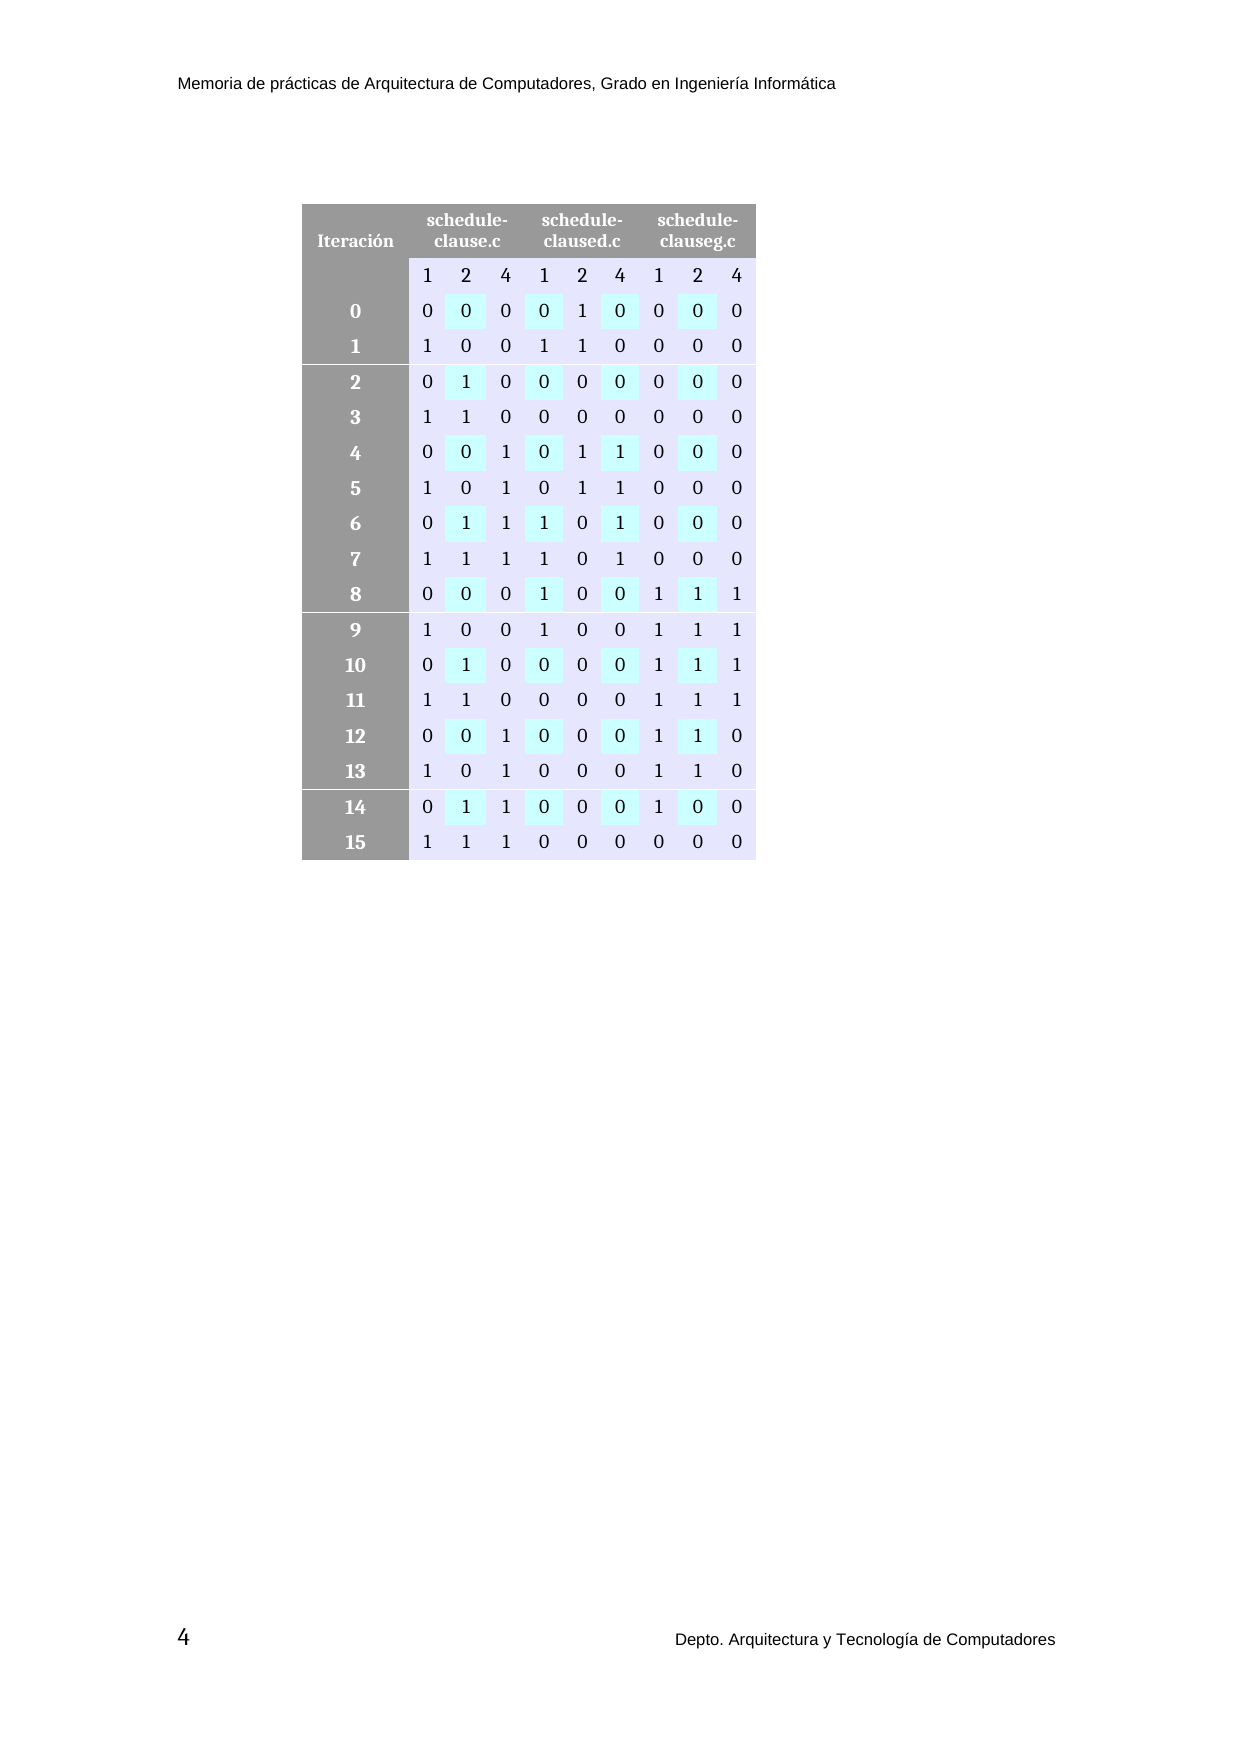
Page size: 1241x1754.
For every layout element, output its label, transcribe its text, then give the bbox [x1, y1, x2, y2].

table_cell 1 [409, 329, 445, 364]
table_cell 0 [525, 471, 563, 506]
table_cell 12 [302, 719, 409, 754]
table_cell 1 [717, 613, 756, 648]
table_cell 0 [563, 613, 601, 648]
table_cell 1 [486, 825, 525, 860]
table_cell 0 [678, 790, 717, 825]
table_cell 1 [678, 613, 717, 648]
table_cell 0 [639, 435, 678, 471]
table_cell 1 [486, 790, 525, 825]
table_cell 1 [639, 648, 678, 683]
table_cell 1 [717, 683, 756, 719]
table_cell 0 [717, 790, 756, 825]
table_cell 0 [445, 329, 486, 364]
table_cell 1 [601, 435, 639, 471]
table_cell 1 [639, 790, 678, 825]
table_cell 0 [409, 506, 445, 542]
table_cell 0 [563, 542, 601, 577]
table_cell 1 [678, 754, 717, 789]
table_cell 1 [717, 577, 756, 612]
table_cell 0 [486, 365, 525, 400]
table_cell 1 [445, 825, 486, 860]
table_cell 3 [302, 400, 409, 435]
table_cell 0 [717, 365, 756, 400]
table_cell 1 [601, 471, 639, 506]
table_cell 1 [601, 542, 639, 577]
table_cell 0 [601, 648, 639, 683]
table_cell 0 [409, 577, 445, 612]
table_cell 1 [445, 683, 486, 719]
table_cell 14 [302, 790, 409, 825]
table_cell 1 [302, 329, 409, 364]
table_cell 15 [302, 825, 409, 860]
table_cell 0 [563, 825, 601, 860]
table_cell 1 [445, 506, 486, 542]
table_cell 1 [409, 613, 445, 648]
table_cell 0 [445, 613, 486, 648]
table_cell 0 [445, 754, 486, 789]
table_cell 0 [525, 435, 563, 471]
table_cell 1 [445, 648, 486, 683]
table_cell 0 [525, 648, 563, 683]
table_cell 0 [601, 613, 639, 648]
table_cell 0 [717, 825, 756, 860]
table_cell 0 [601, 719, 639, 754]
table_cell 0 [525, 790, 563, 825]
table_cell 0 [563, 506, 601, 542]
table_cell 0 [601, 790, 639, 825]
table_cell 1 [445, 400, 486, 435]
table_cell 0 [525, 683, 563, 719]
table_cell 7 [302, 542, 409, 577]
table_header Iteración [302, 204, 409, 294]
table_cell 0 [445, 435, 486, 471]
table_cell 0 [717, 400, 756, 435]
table_header schedule-claused.c [525, 204, 639, 258]
table_cell 0 [525, 294, 563, 329]
table_cell 1 [525, 329, 563, 364]
table_cell 1 [639, 613, 678, 648]
table_cell 0 [678, 542, 717, 577]
table_cell 0 [563, 365, 601, 400]
table_cell 1 [486, 435, 525, 471]
table_cell 0 [486, 400, 525, 435]
table_cell 1 [563, 294, 601, 329]
table_cell 8 [302, 577, 409, 612]
table_cell 5 [302, 471, 409, 506]
table_cell 0 [486, 613, 525, 648]
table_cell 2 [445, 258, 486, 294]
table_cell 0 [678, 329, 717, 364]
table_cell 0 [639, 400, 678, 435]
table_cell 0 [486, 294, 525, 329]
table_cell 0 [639, 506, 678, 542]
table_cell 0 [486, 577, 525, 612]
table_cell 0 [409, 294, 445, 329]
table_cell 0 [639, 471, 678, 506]
table_cell 1 [409, 471, 445, 506]
table_cell 0 [678, 825, 717, 860]
table_cell 1 [678, 683, 717, 719]
table_cell 0 [639, 825, 678, 860]
table_cell 1 [486, 542, 525, 577]
table_cell 0 [601, 754, 639, 789]
table_cell 0 [717, 329, 756, 364]
table_cell 0 [525, 825, 563, 860]
table_cell 1 [525, 542, 563, 577]
table_cell 1 [639, 754, 678, 789]
table_cell 1 [563, 329, 601, 364]
table_cell 6 [302, 506, 409, 542]
table_cell 0 [563, 790, 601, 825]
table_cell 0 [678, 365, 717, 400]
table_header schedule-clauseg.c [639, 204, 756, 258]
table_cell 0 [639, 329, 678, 364]
table_cell 4 [601, 258, 639, 294]
table_cell 1 [409, 754, 445, 789]
table_cell 1 [409, 542, 445, 577]
table_cell 0 [525, 400, 563, 435]
table_cell 4 [486, 258, 525, 294]
table_cell 0 [486, 683, 525, 719]
table_cell 0 [445, 577, 486, 612]
table_cell 0 [678, 471, 717, 506]
table_cell 0 [445, 719, 486, 754]
table_cell 0 [445, 471, 486, 506]
table_cell 0 [409, 790, 445, 825]
table_cell 1 [445, 542, 486, 577]
table_cell 0 [717, 754, 756, 789]
table_cell 0 [563, 648, 601, 683]
table_cell 0 [409, 719, 445, 754]
table_cell 1 [639, 683, 678, 719]
table_cell 1 [409, 400, 445, 435]
table_cell 0 [409, 365, 445, 400]
table_cell 1 [525, 577, 563, 612]
table_cell 0 [678, 294, 717, 329]
table_cell 1 [678, 577, 717, 612]
table_cell 0 [678, 506, 717, 542]
table_cell 0 [601, 683, 639, 719]
table_cell 0 [563, 719, 601, 754]
table_cell 0 [678, 400, 717, 435]
table_cell 1 [486, 754, 525, 789]
table_cell 0 [302, 294, 409, 329]
table_cell 1 [525, 613, 563, 648]
table_cell 1 [525, 258, 563, 294]
table_cell 0 [601, 825, 639, 860]
table_cell 0 [525, 365, 563, 400]
table_cell 0 [639, 294, 678, 329]
table_cell 0 [601, 400, 639, 435]
table_cell 10 [302, 648, 409, 683]
table_cell 2 [302, 365, 409, 400]
table_cell 1 [639, 577, 678, 612]
table_cell 1 [486, 506, 525, 542]
table_cell 0 [717, 542, 756, 577]
table_cell 1 [678, 719, 717, 754]
table_cell 1 [639, 719, 678, 754]
table_cell 1 [601, 506, 639, 542]
table_cell 2 [563, 258, 601, 294]
table_cell 0 [639, 365, 678, 400]
table_cell 0 [717, 719, 756, 754]
table_cell 0 [445, 294, 486, 329]
table_cell 4 [302, 435, 409, 471]
table_cell 0 [563, 754, 601, 789]
table_cell 1 [486, 719, 525, 754]
table_cell 0 [678, 435, 717, 471]
table_header schedule-clause.c [409, 204, 525, 258]
table_cell 0 [717, 471, 756, 506]
table_cell 1 [525, 506, 563, 542]
table_cell 4 [717, 258, 756, 294]
table_cell 1 [445, 790, 486, 825]
table_cell 0 [563, 400, 601, 435]
table_cell 1 [409, 258, 445, 294]
table_cell 1 [678, 648, 717, 683]
table_cell 0 [525, 754, 563, 789]
table_cell 1 [445, 365, 486, 400]
table_cell 1 [409, 683, 445, 719]
table_cell 2 [678, 258, 717, 294]
table_cell 9 [302, 613, 409, 648]
table_cell 0 [525, 719, 563, 754]
table_cell 0 [486, 648, 525, 683]
table_cell 0 [601, 577, 639, 612]
table_cell 1 [717, 648, 756, 683]
table_cell 0 [486, 329, 525, 364]
table_cell 0 [639, 542, 678, 577]
table_cell 13 [302, 754, 409, 789]
table_cell 0 [717, 435, 756, 471]
table_cell 0 [601, 294, 639, 329]
table_cell 0 [563, 683, 601, 719]
table_cell 0 [563, 577, 601, 612]
table_cell 1 [563, 471, 601, 506]
table_cell 0 [409, 648, 445, 683]
table_cell 0 [601, 329, 639, 364]
table_cell 1 [563, 435, 601, 471]
table_cell 11 [302, 683, 409, 719]
table_cell 0 [409, 435, 445, 471]
table_cell 1 [486, 471, 525, 506]
table_cell 0 [601, 365, 639, 400]
table_cell 0 [717, 294, 756, 329]
table_cell 1 [639, 258, 678, 294]
table_cell 0 [717, 506, 756, 542]
table_cell 1 [409, 825, 445, 860]
